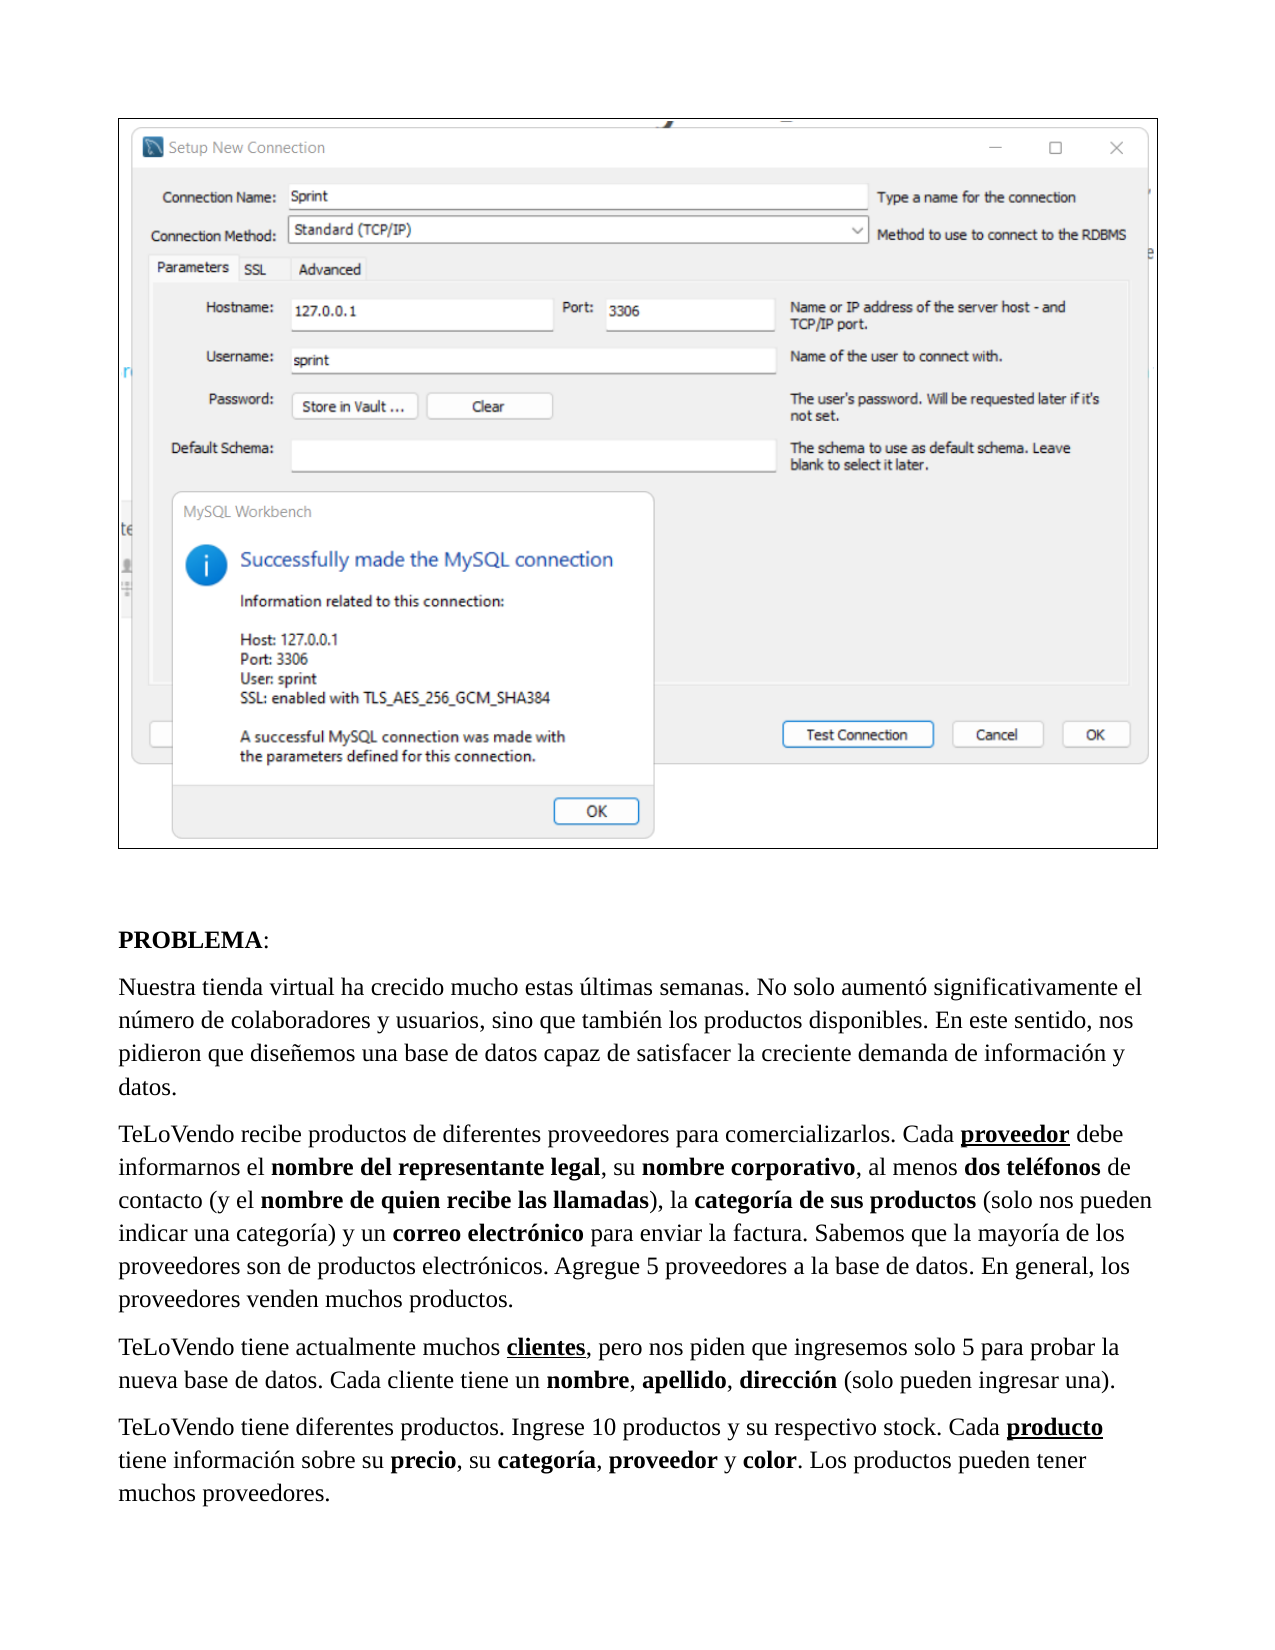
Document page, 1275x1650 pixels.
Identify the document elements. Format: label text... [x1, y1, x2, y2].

text TeLoVendo recibe productos de diferentes proveedores para comercializarlos. Cada proveedor debe informarnos el nombre del representante legal, su nombre corporativo, al menos dos teléfonos de contacto (y el nombre de quien recibe las llamadas), la categoría de sus productos (solo nos pueden indicar una categoría) y un correo electrónico para enviar la factura. Sabemos que la mayoría de los proveedores son de productos electrónicos. Agregue 5 proveedores a la base de datos. En general, los proveedores venden muchos productos. [118, 1119, 1157, 1313]
text TeLoVendo tiene diferentes productos. Ingrese 10 productos y su respectivo stock. Cada producto tiene información sobre su precio, su categoría, proveedor y color. Los productos pueden tener muchos proveedores. [118, 1412, 1157, 1507]
text TeLoVendo tiene actualmente muchos clientes, pero nos piden que ingresemos solo 5 para probar la nueva base de datos. Cada cliente tiene un nombre, apellido, dirección (solo pueden ingresar una). [118, 1332, 1157, 1394]
picture [121, 121, 1154, 846]
text PROBLEMA: [118, 925, 1157, 954]
text Nuestra tienda virtual ha crecido mucho estas últimas semanas. No solo aumentó significativamente el número de colaboradores y usuarios, sino que también los productos disponibles. En este sentido, nos pidieron que diseñemos una base de datos capaz de satisfacer la creciente demanda de información y datos. [118, 972, 1157, 1100]
